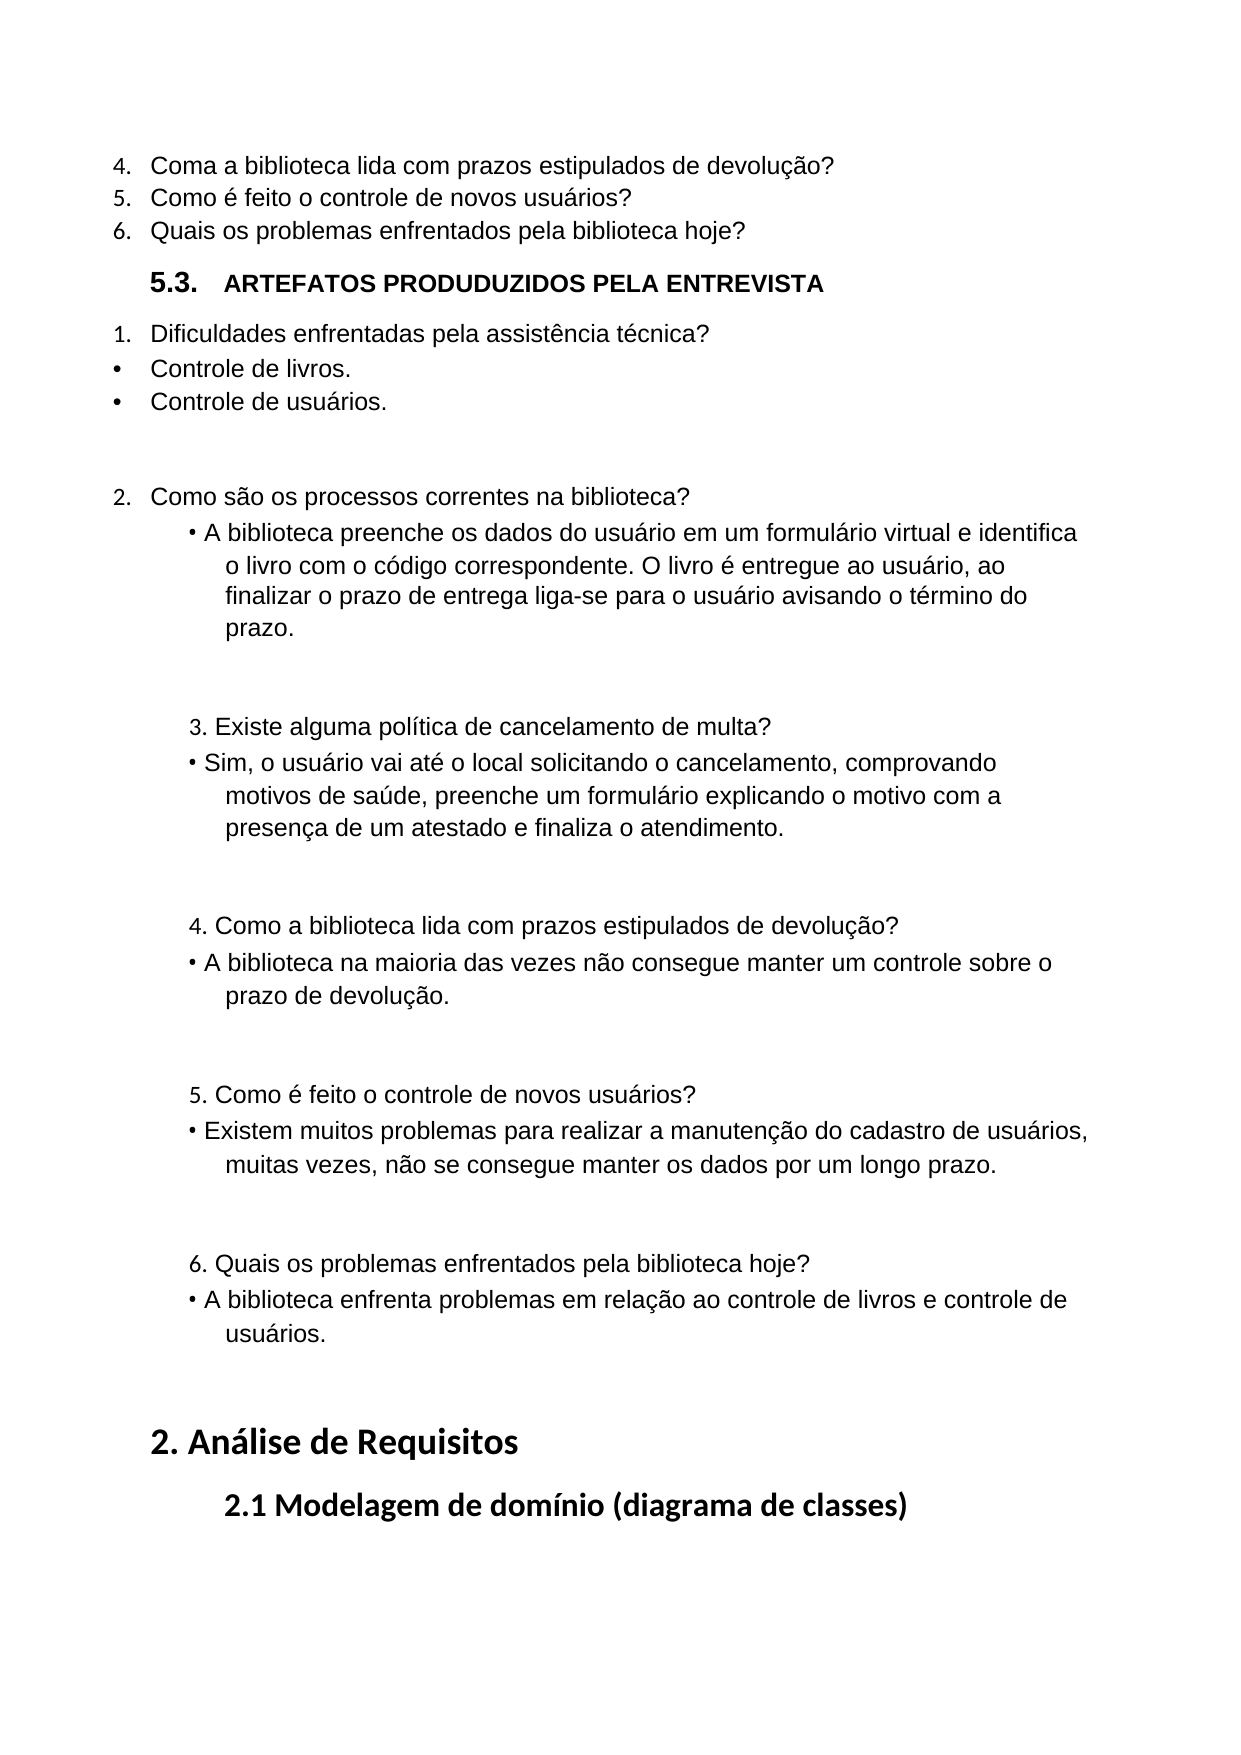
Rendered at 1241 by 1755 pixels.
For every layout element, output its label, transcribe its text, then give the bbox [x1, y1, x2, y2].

list Quais os problemas enfrentados pela biblioteca hoje? [113, 215, 1089, 246]
text 2.1 Modelagem de domínio (diagrama de classes) [150, 1483, 1089, 1524]
text 3. Existe alguma política de cancelamento de multa? [189, 711, 1089, 741]
text 4. Como a biblioteca lida com prazos estipulados de devolução? [189, 910, 1089, 941]
text 6. Quais os problemas enfrentados pela biblioteca hoje? [189, 1248, 1089, 1278]
list Coma a biblioteca lida com prazos estipulados de devolução? [113, 150, 1089, 181]
list Dificuldades enfrentadas pela assistência técnica? [113, 318, 1089, 349]
text • Sim, o usuário vai até o local solicitando o cancelamento, comprovando motivos de saúde, preenche um formulário explicando o motivo com a presença de um atestado e finaliza o atendimento. [188, 745, 1089, 842]
list Controle de livros. [113, 353, 1089, 384]
text • A biblioteca na maioria das vezes não consegue manter um controle sobre o prazo de devolução. [188, 944, 1089, 1011]
text 5. Como é feito o controle de novos usuários? [189, 1079, 1089, 1109]
list Como são os processos correntes na biblioteca? [113, 481, 1089, 511]
subtitle ARTEFATOS PRODUDUZIDOS PELA ENTREVISTA [149, 265, 1089, 299]
list Como é feito o controle de novos usuários? [113, 183, 1089, 213]
list Controle de usuários. [113, 386, 1089, 416]
text • A biblioteca preenche os dados do usuário em um formulário virtual e identifica o livro com o código correspondente. O livro é entregue ao usuário, ao finalizar o prazo de entrega liga-se para o usuário avisando o término do prazo. [188, 514, 1089, 643]
text • A biblioteca enfrenta problemas em relação ao controle de livros e controle de usuários. [188, 1282, 1089, 1348]
text 2. Análise de Requisitos [150, 1418, 1089, 1464]
text • Existem muitos problemas para realizar a manutenção do cadastro de usuários, muitas vezes, não se consegue manter os dados por um longo prazo. [188, 1113, 1089, 1180]
